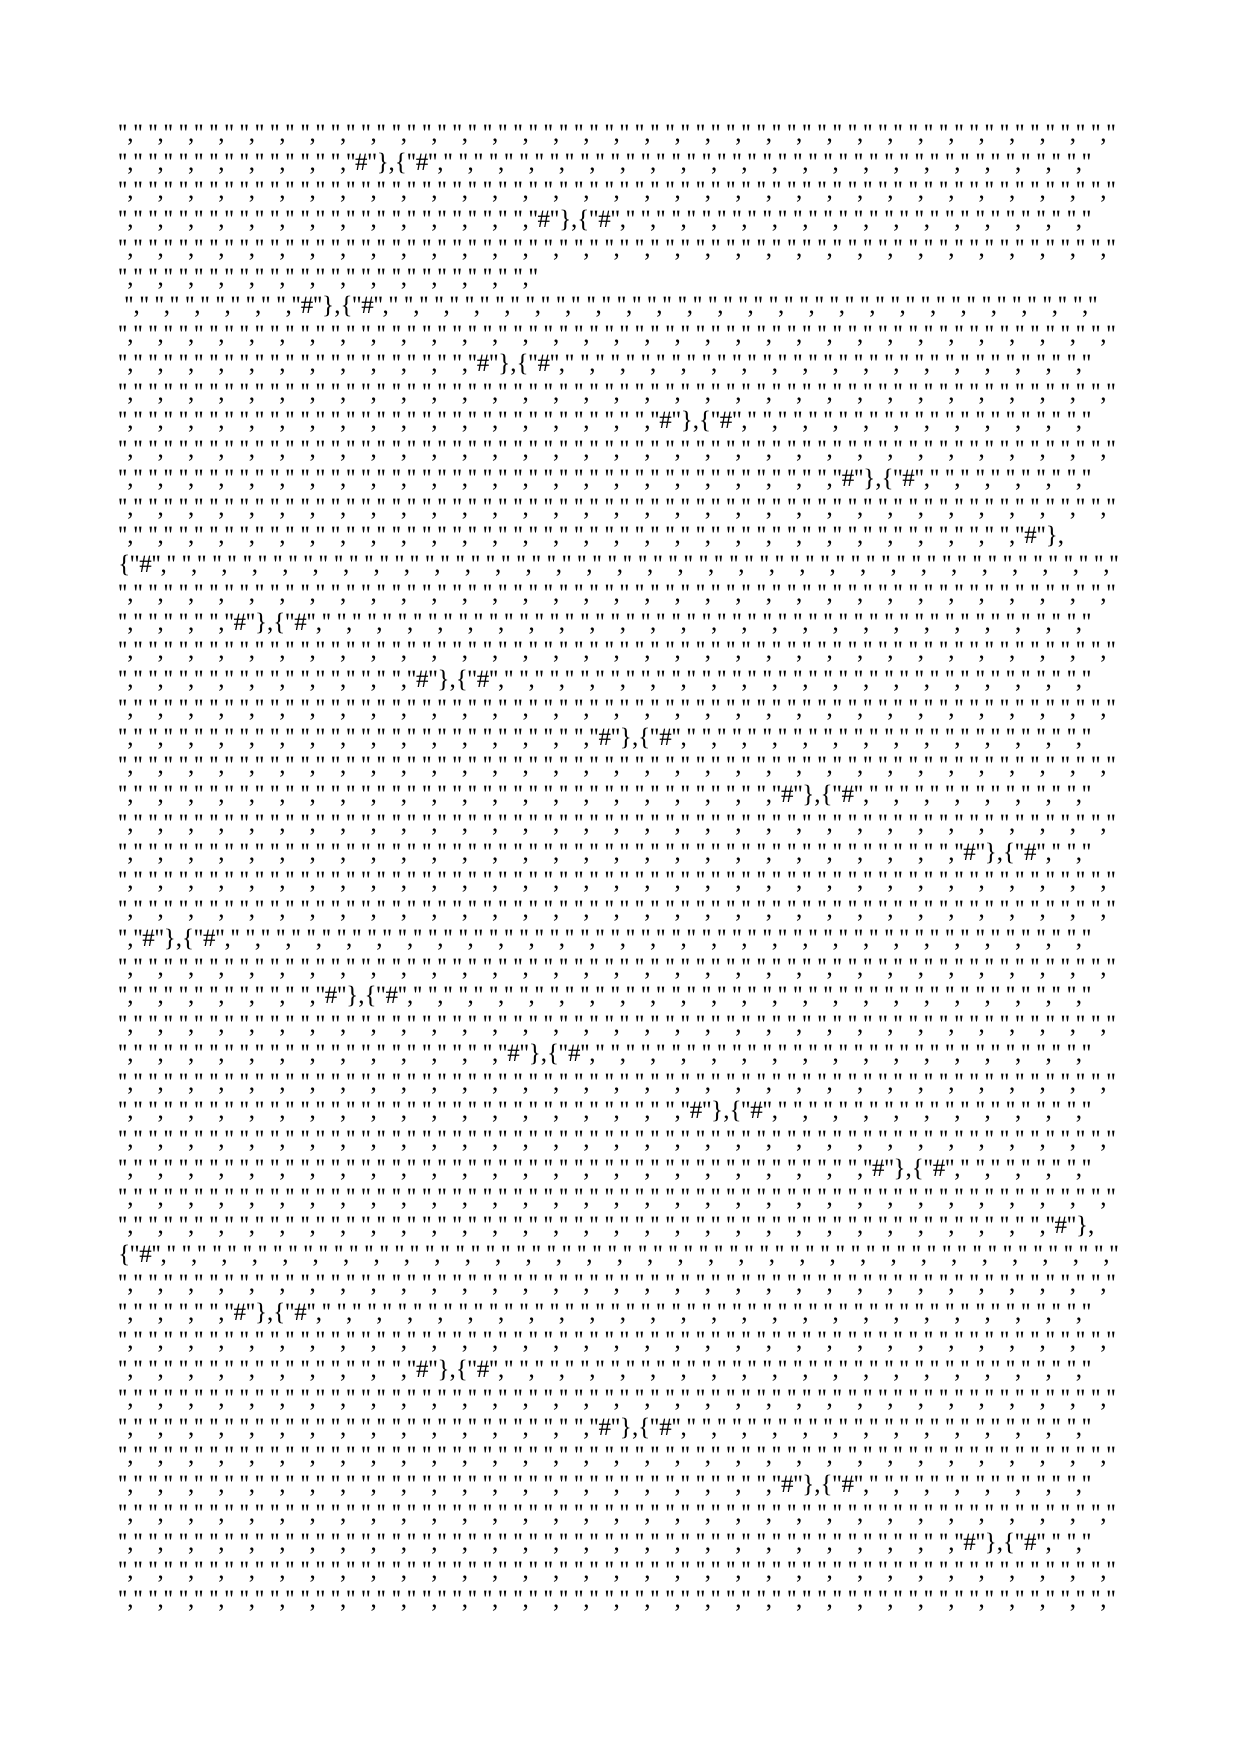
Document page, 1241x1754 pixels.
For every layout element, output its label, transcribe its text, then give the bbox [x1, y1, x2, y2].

text '','' '','' '','' '','' '','' '','' '','' '','' '','' '','' '','' '','' '','' '','' '','' '','' '','' '','' '','' '','' '','' '','' '','' '','' '','' '','' '','' '','' '','' '','' '','' '','' '','' '','' '','' '','' '','' '','' '','' '','' '',''#''},{''#'','' '','' '','' '','' '','' '','' '','' '','' '','' '','' '','' '','' '','' '','' '','' '','' '','' '','' '','' '','' '','' '','' '','' '','' '','' '','' '','' '','' '','' '','' '','' '','' '','' '','' '','' '','' '','' '','' '','' '','' '','' '','' '','' '','' '','' '','' '','' '','' '','' '','' '','' '','' '','' '','' '','' '','' '','' '','' '','' '','' '','' '','' '','' '','' '','' '','' '','' '','' '',''#''},{''#'','' '','' '','' '','' '','' '','' '','' '','' '','' '','' '','' '','' '','' '','' '','' '','' '','' '','' '','' '','' '','' '','' '','' '','' '','' '','' '','' '','' '','' '','' '','' '','' '','' '','' '','' '','' '','' '','' '','' '','' '','' '','' '','' '','' '','' '','' '','' '','' '','' '','' '','' '','' '','' '','' '','' '','' '','' '','' '','' '','' '','' '','' '','' [118, 118, 1122, 291]
text '','' '','' '','' '','' '','' '',''#''},{''#'','' '','' '','' '','' '','' '','' '','' '','' '','' '','' '','' '','' '','' '','' '','' '','' '','' '','' '','' '','' '','' '','' '','' '','' '','' '','' '','' '','' '','' '','' '','' '','' '','' '','' '','' '','' '','' '','' '','' '','' '','' '','' '','' '','' '','' '','' '','' '','' '','' '','' '','' '','' '','' '','' '','' '','' '','' '','' '','' '','' '','' '','' '','' '','' '','' '','' '','' '','' '',''#''},{''#'','' '','' '','' '','' '','' '','' '','' '','' '','' '','' '','' '','' '','' '','' '','' '','' '','' '','' '','' '','' '','' '','' '','' '','' '','' '','' '','' '','' '','' '','' '','' '','' '','' '','' '','' '','' '','' '','' '','' '','' '','' '','' '','' '','' '','' '','' '','' '','' '','' '','' '','' '','' '','' '','' '','' '','' '','' '','' '','' '','' '','' '','' '','' '','' '','' '','' '','' '','' '',''#''},{''#'','' '','' '','' '','' '','' '','' '','' '','' '','' '','' '','' '','' '','' '','' '','' '','' '','' '','' '','' '','' '','' '','' '','' '','' '','' '','' '','' '','' '','' '','' '','' '','' '','' '','' '','' '','' '','' '','' '','' '','' '','' '','' '','' '','' '','' '','' '','' '','' '','' '','' '','' '','' '','' '','' '','' '','' '','' '','' '','' '','' '','' '','' '','' '','' '','' '','' '','' '','' '',''#''},{''#'','' '','' '','' '','' '','' '','' '','' '','' '','' '','' '','' '','' '','' '','' '','' '','' '','' '','' '','' '','' '','' '','' '','' '','' '','' '','' '','' '','' '','' '','' '','' '','' '','' '','' '','' '','' '','' '','' '','' '','' '','' '','' '','' '','' '','' '','' '','' '','' '','' '','' '','' '','' '','' '','' '','' '','' '','' '','' '','' '','' '','' '','' '','' '','' '','' '','' '','' '','' '',''#''},{''#'','' '','' '','' '','' '','' '','' '','' '','' '','' '','' '','' '','' '','' '','' '','' '','' '','' '','' '','' '','' '','' '','' '','' '','' '','' '','' '','' '','' '','' '','' '','' '','' '','' '','' '','' '','' '','' '','' '','' '','' '','' '','' '','' '','' '','' '','' '','' '','' '','' '','' '','' '','' '','' '','' '','' '','' '','' '','' '','' '','' '','' '','' '','' '','' '','' '','' '','' '','' '',''#''},{''#'','' '','' '','' '','' '','' '','' '','' '','' '','' '','' '','' '','' '','' '','' '','' '','' '','' '','' '','' '','' '','' '','' '','' '','' '','' '','' '','' '','' '','' '','' '','' '','' '','' '','' '','' '','' '','' '','' '','' '','' '','' '','' '','' '','' '','' '','' '','' '','' '','' '','' '','' '','' '','' '','' '','' '','' '','' '','' '','' '','' '','' '','' '','' '','' '','' '','' '','' '','' '',''#''},{''#'','' '','' '','' '','' '','' '','' '','' '','' '','' '','' '','' '','' '','' '','' '','' '','' '','' '','' '','' '','' '','' '','' '','' '','' '','' '','' '','' '','' '','' '','' '','' '','' '','' '','' '','' '','' '','' '','' '','' '','' '','' '','' '','' '','' '','' '','' '','' '','' '','' '','' '','' '','' '','' '','' '','' '','' '','' '','' '','' '','' '','' '','' '','' '','' '','' '','' '','' '','' '',''#''},{''#'','' '','' '','' '','' '','' '','' '','' '','' '','' '','' '','' '','' '','' '','' '','' '','' '','' '','' '','' '','' '','' '','' '','' '','' '','' '','' '','' '','' '','' '','' '','' '','' '','' '','' '','' '','' '','' '','' '','' '','' '','' '','' '','' '','' '','' '','' '','' '','' '','' '','' '','' '','' '','' '','' '','' '','' '','' '','' '','' '','' '','' '','' '','' '','' '','' '','' '','' '','' '',''#''},{''#'','' '','' '','' '','' '','' '','' '','' '','' '','' '','' '','' '','' '','' '','' '','' '','' '','' '','' '','' '','' '','' '','' '','' '','' '','' '','' '','' '','' '','' '','' '','' '','' '','' '','' '','' '','' '','' '','' '','' '','' '','' '','' '','' '','' '','' '','' '','' '','' '','' '','' '','' '','' '','' '','' '','' '','' '','' '','' '','' '','' '','' '','' '','' '','' '','' '','' '','' '','' '',''#''},{''#'','' '','' '','' '','' '','' '','' '','' '','' '','' '','' '','' '','' '','' '','' '','' '','' '','' '','' '','' '','' '','' '','' '','' '','' '','' '','' '','' '','' '','' '','' '','' '','' '','' '','' '','' '','' '','' '','' '','' '','' '','' '','' '','' '','' '','' '','' '','' '','' '','' '','' '','' '','' '','' '','' '','' '','' '','' '','' '','' '','' '','' '','' '','' '','' '','' '','' '','' '','' '',''#''},{''#'','' '','' '','' '','' '','' '','' '','' '','' '','' '','' '','' '','' '','' '','' '','' '','' '','' '','' '','' '','' '','' '','' '','' '','' '','' '','' '','' '','' '','' '','' '','' '','' '','' '','' '','' '','' '','' '','' '','' '','' '','' '','' '','' '','' '','' '','' '','' '','' '','' '','' '','' '','' '','' '','' '','' '','' '','' '','' '','' '','' '','' '','' '','' '','' '','' '','' '','' '','' '',''#''},{''#'','' '','' '','' '','' '','' '','' '','' '','' '','' '','' '','' '','' '','' '','' '','' '','' '','' '','' '','' '','' '','' '','' '','' '','' '','' '','' '','' '','' '','' '','' '','' '','' '','' '','' '','' '','' '','' '','' '','' '','' '','' '','' '','' '','' '','' '','' '','' '','' '','' '','' '','' '','' '','' '','' '','' '','' '','' '','' '','' '','' '','' '','' '','' '','' '','' '','' '','' '','' '',''#''},{''#'','' '','' '','' '','' '','' '','' '','' '','' '','' '','' '','' '','' '','' '','' '','' '','' '','' '','' '','' '','' '','' '','' '','' '','' '','' '','' '','' '','' '','' '','' '','' '','' '','' '','' '','' '','' '','' '','' '','' '','' '','' '','' '','' '','' '','' '','' '','' '','' '','' '','' '','' '','' '','' '','' '','' '','' '','' '','' '','' '','' '','' '','' '','' '','' '','' '','' '','' '','' '',''#''},{''#'','' '','' '','' '','' '','' '','' '','' '','' '','' '','' '','' '','' '','' '','' '','' '','' '','' '','' '','' '','' '','' '','' '','' '','' '','' '','' '','' '','' '','' '','' '','' '','' '','' '','' '','' '','' '','' '','' '','' '','' '','' '','' '','' '','' '','' '','' '','' '','' '','' '','' '','' '','' '','' '','' '','' '','' '','' '','' '','' '','' '','' '','' '','' '','' '','' '','' '','' '','' '',''#''},{''#'','' '','' '','' '','' '','' '','' '','' '','' '','' '','' '','' '','' '','' '','' '','' '','' '','' '','' '','' '','' '','' '','' '','' '','' '','' '','' '','' '','' '','' '','' '','' '','' '','' '','' '','' '','' '','' '','' '','' '','' '','' '','' '','' '','' '','' '','' '','' '','' '','' '','' '','' '','' '','' '','' '','' '','' '','' '','' '','' '','' '','' '','' '','' '','' '','' '','' '','' '','' '',''#''},{''#'','' '','' '','' '','' '','' '','' '','' '','' '','' '','' '','' '','' '','' '','' '','' '','' '','' '','' '','' '','' '','' '','' '','' '','' '','' '','' '','' '','' '','' '','' '','' '','' '','' '','' '','' '','' '','' '','' '','' '','' '','' '','' '','' '','' '','' '','' '','' '','' '','' '','' '','' '','' '','' '','' '','' '','' '','' '','' '','' '','' '','' '','' '','' '','' '','' '','' '','' '','' '',''#''},{''#'','' '','' '','' '','' '','' '','' '','' '','' '','' '','' '','' '','' '','' '','' '','' '','' '','' '','' '','' '','' '','' '','' '','' '','' '','' '','' '','' '','' '','' '','' '','' '','' '','' '','' '','' '','' '','' '','' '','' '','' '','' '','' '','' '','' '','' '','' '','' '','' '','' '','' '','' '','' '','' '','' '','' '','' '','' '','' '','' '','' '','' '','' '','' '','' '','' '','' '','' '','' '',''#''},{''#'','' '','' '','' '','' '','' '','' '','' '','' '','' '','' '','' '','' '','' '','' '','' '','' '','' '','' '','' '','' '','' '','' '','' '','' '','' '','' '','' '','' '','' '','' '','' '','' '','' '','' '','' '','' '','' '','' '','' '','' '','' '','' '','' '','' '','' '','' '','' '','' '','' '','' '','' '','' '','' '','' '','' '','' '','' '','' '','' '','' '','' '','' '','' '','' '','' '','' '','' '','' '',''#''},{''#'','' '','' '','' '','' '','' '','' '','' '','' '','' '','' '','' '','' '','' '','' '','' '','' '','' '','' '','' '','' '','' '','' '','' '','' '','' '','' '','' '','' '','' '','' '','' '','' '','' '','' '','' '','' '','' '','' '','' '','' '','' '','' '','' '','' '','' '','' '','' '','' '','' '','' '','' '','' '','' '','' '','' '','' '','' '','' '','' '','' '','' '','' '','' '','' '','' '','' '','' '','' '',''#''},{''#'','' '','' '','' '','' '','' '','' '','' '','' '','' '','' '','' '','' '','' '','' '','' '','' '','' '','' '','' '','' '','' '','' '','' '','' '','' '','' '','' '','' '','' '','' '','' '','' '','' '','' '','' '','' '','' '','' '','' '','' '','' '','' '','' '','' '','' '','' '','' '','' '','' '','' '','' '','' '','' '','' '','' '','' '','' '','' '','' '','' '','' '','' '','' '','' '','' '','' '','' '','' '',''#''},{''#'','' '','' '','' '','' '','' '','' '','' '','' '','' '','' '','' '','' '','' '','' '','' '','' '','' '','' '','' '','' '','' '','' '','' '','' '','' '','' '','' '','' '','' '','' '','' '','' '','' '','' '','' '','' '','' '','' '','' '','' '','' '','' '','' '','' '','' '','' '','' '','' '','' '','' '','' '','' '','' '','' '','' '','' '','' '','' '','' '','' '','' '','' '','' '','' '','' '','' '','' '','' [118, 291, 1122, 1613]
